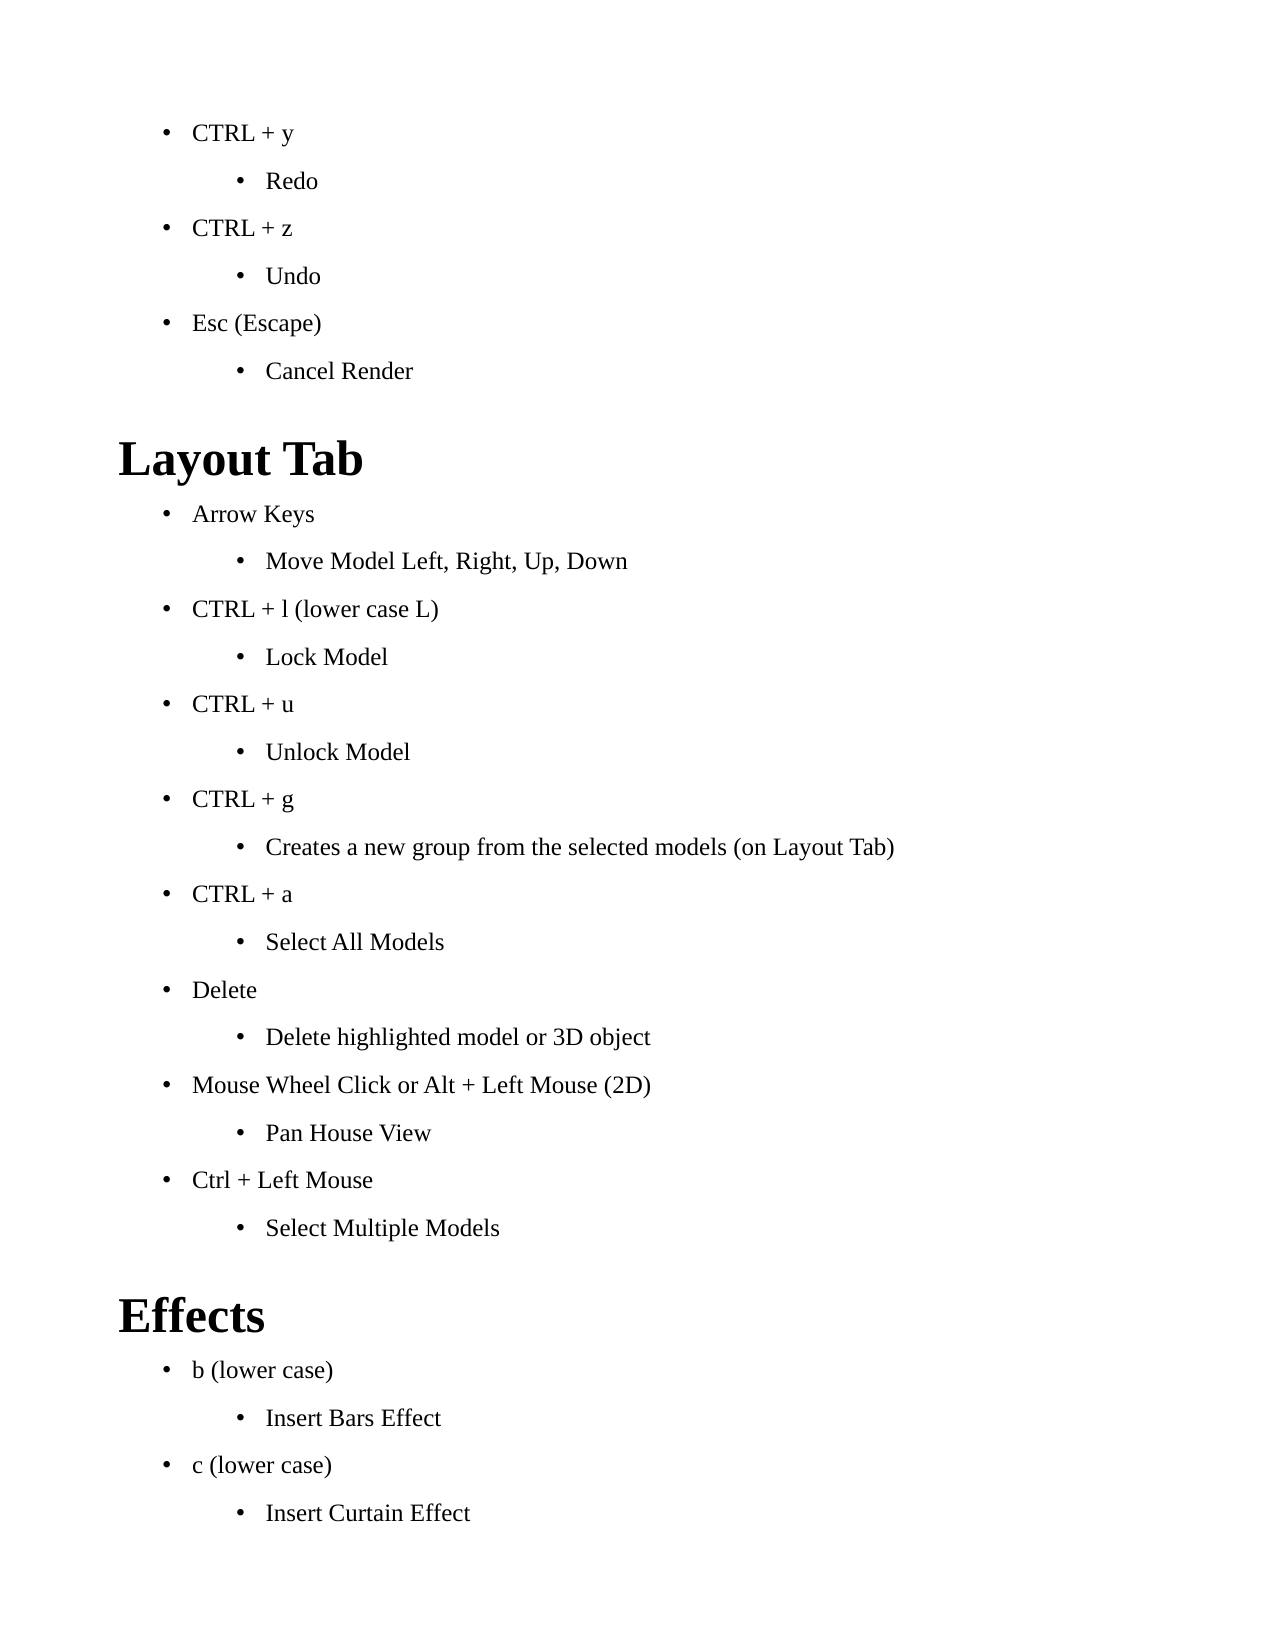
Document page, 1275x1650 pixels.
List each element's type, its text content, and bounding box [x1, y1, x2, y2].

list c (lower case) [162, 1451, 1157, 1479]
list Lock Model [236, 642, 1157, 670]
list Esc (Escape) [162, 308, 1157, 337]
list Redo [236, 166, 1157, 194]
list CTRL + u [162, 689, 1157, 718]
list CTRL + g [162, 784, 1157, 813]
list Ctrl + Left Mouse [162, 1165, 1157, 1194]
list CTRL + l (lower case L) [162, 594, 1157, 623]
list Insert Curtain Effect [236, 1498, 1157, 1527]
list Pan House View [236, 1118, 1157, 1146]
list Select Multiple Models [236, 1213, 1157, 1242]
list Cancel Render [236, 356, 1157, 385]
list Undo [236, 261, 1157, 290]
list Move Model Left, Right, Up, Down [236, 546, 1157, 575]
list Mouse Wheel Click or Alt + Left Mouse (2D) [162, 1070, 1157, 1099]
list b (lower case) [162, 1355, 1157, 1384]
list CTRL + y [162, 118, 1157, 147]
list CTRL + z [162, 213, 1157, 242]
subtitle Effects [118, 1285, 1157, 1343]
list Creates a new group from the selected models (on Layout Tab) [236, 832, 1157, 861]
list Insert Bars Effect [236, 1403, 1157, 1432]
list Select All Models [236, 927, 1157, 956]
list Delete highlighted model or 3D object [236, 1022, 1157, 1051]
list CTRL + a [162, 879, 1157, 908]
list Unlock Model [236, 737, 1157, 766]
subtitle Layout Tab [118, 429, 1157, 486]
list Delete [162, 975, 1157, 1003]
list Arrow Keys [162, 499, 1157, 527]
